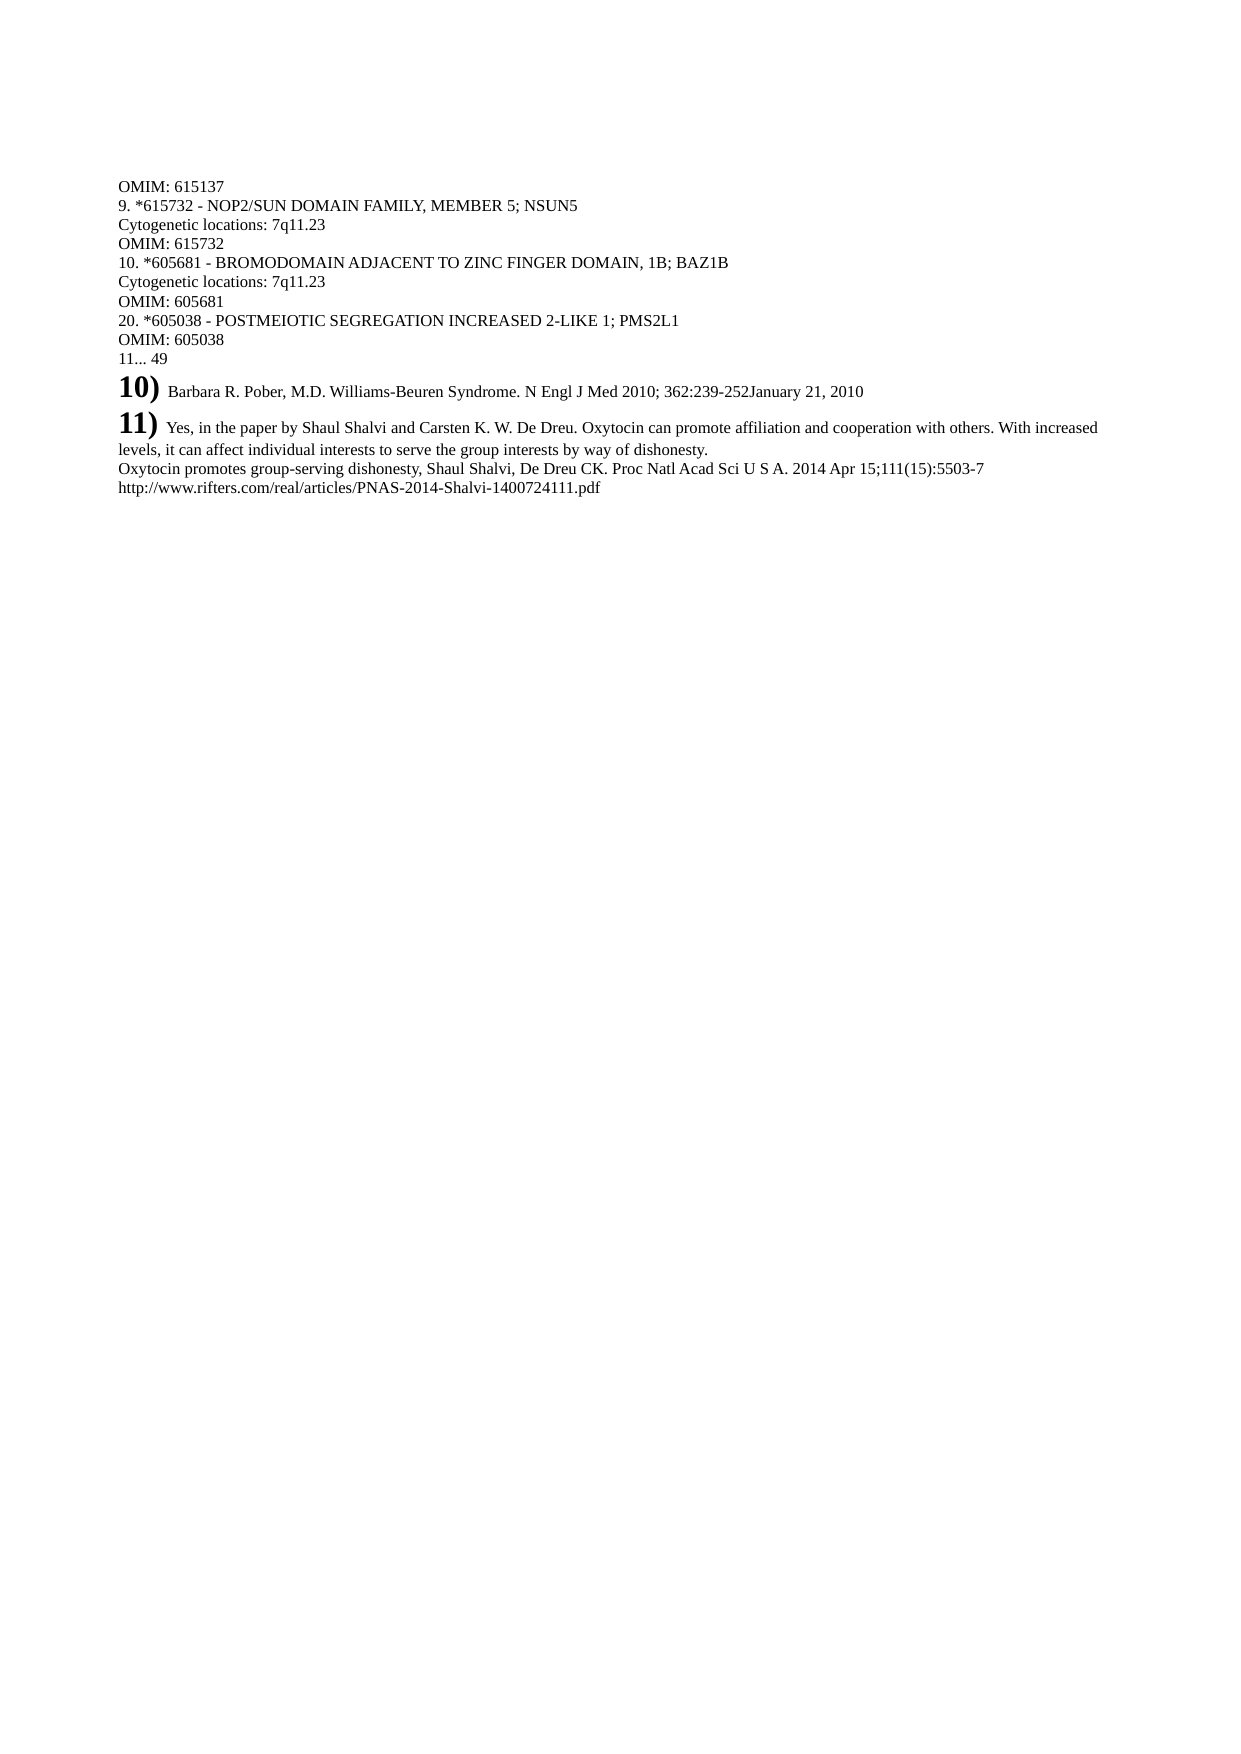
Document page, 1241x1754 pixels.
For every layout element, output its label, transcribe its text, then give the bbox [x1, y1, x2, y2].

text OMIM: 615137 [118, 176, 1122, 196]
text 20. *605038 - POSTMEIOTIC SEGREGATION INCREASED 2-LIKE 1; PMS2L1 [118, 311, 1122, 330]
text Oxytocin promotes group-serving dishonesty, Shaul Shalvi, De Dreu CK. Proc Natl Acad Sci U S A. 2014 Apr 15;111(15):5503-7 http://www.rifters.com/real/articles/PNAS-2014-Shalvi-1400724111.pdf [118, 459, 1122, 497]
text 11) Yes, in the paper by Shaul Shalvi and Carsten K. W. De Dreu. Oxytocin can promote affiliation and cooperation with others. With increased levels, it can affect individual interests to serve the group interests by way of dishonesty. [118, 404, 1122, 459]
text Cytogenetic locations: 7q11.23 [118, 215, 1122, 234]
text 11... 49 [118, 349, 1122, 368]
text 9. *615732 - NOP2/SUN DOMAIN FAMILY, MEMBER 5; NSUN5 [118, 196, 1122, 215]
text 10) Barbara R. Pober, M.D. Williams-Beuren Syndrome. N Engl J Med 2010; 362:239-252January 21, 2010 [118, 368, 1122, 404]
text OMIM: 605681 [118, 291, 1122, 311]
text OMIM: 615732 [118, 234, 1122, 253]
text Cytogenetic locations: 7q11.23 [118, 272, 1122, 291]
text 10. *605681 - BROMODOMAIN ADJACENT TO ZINC FINGER DOMAIN, 1B; BAZ1B [118, 253, 1122, 272]
text OMIM: 605038 [118, 330, 1122, 349]
